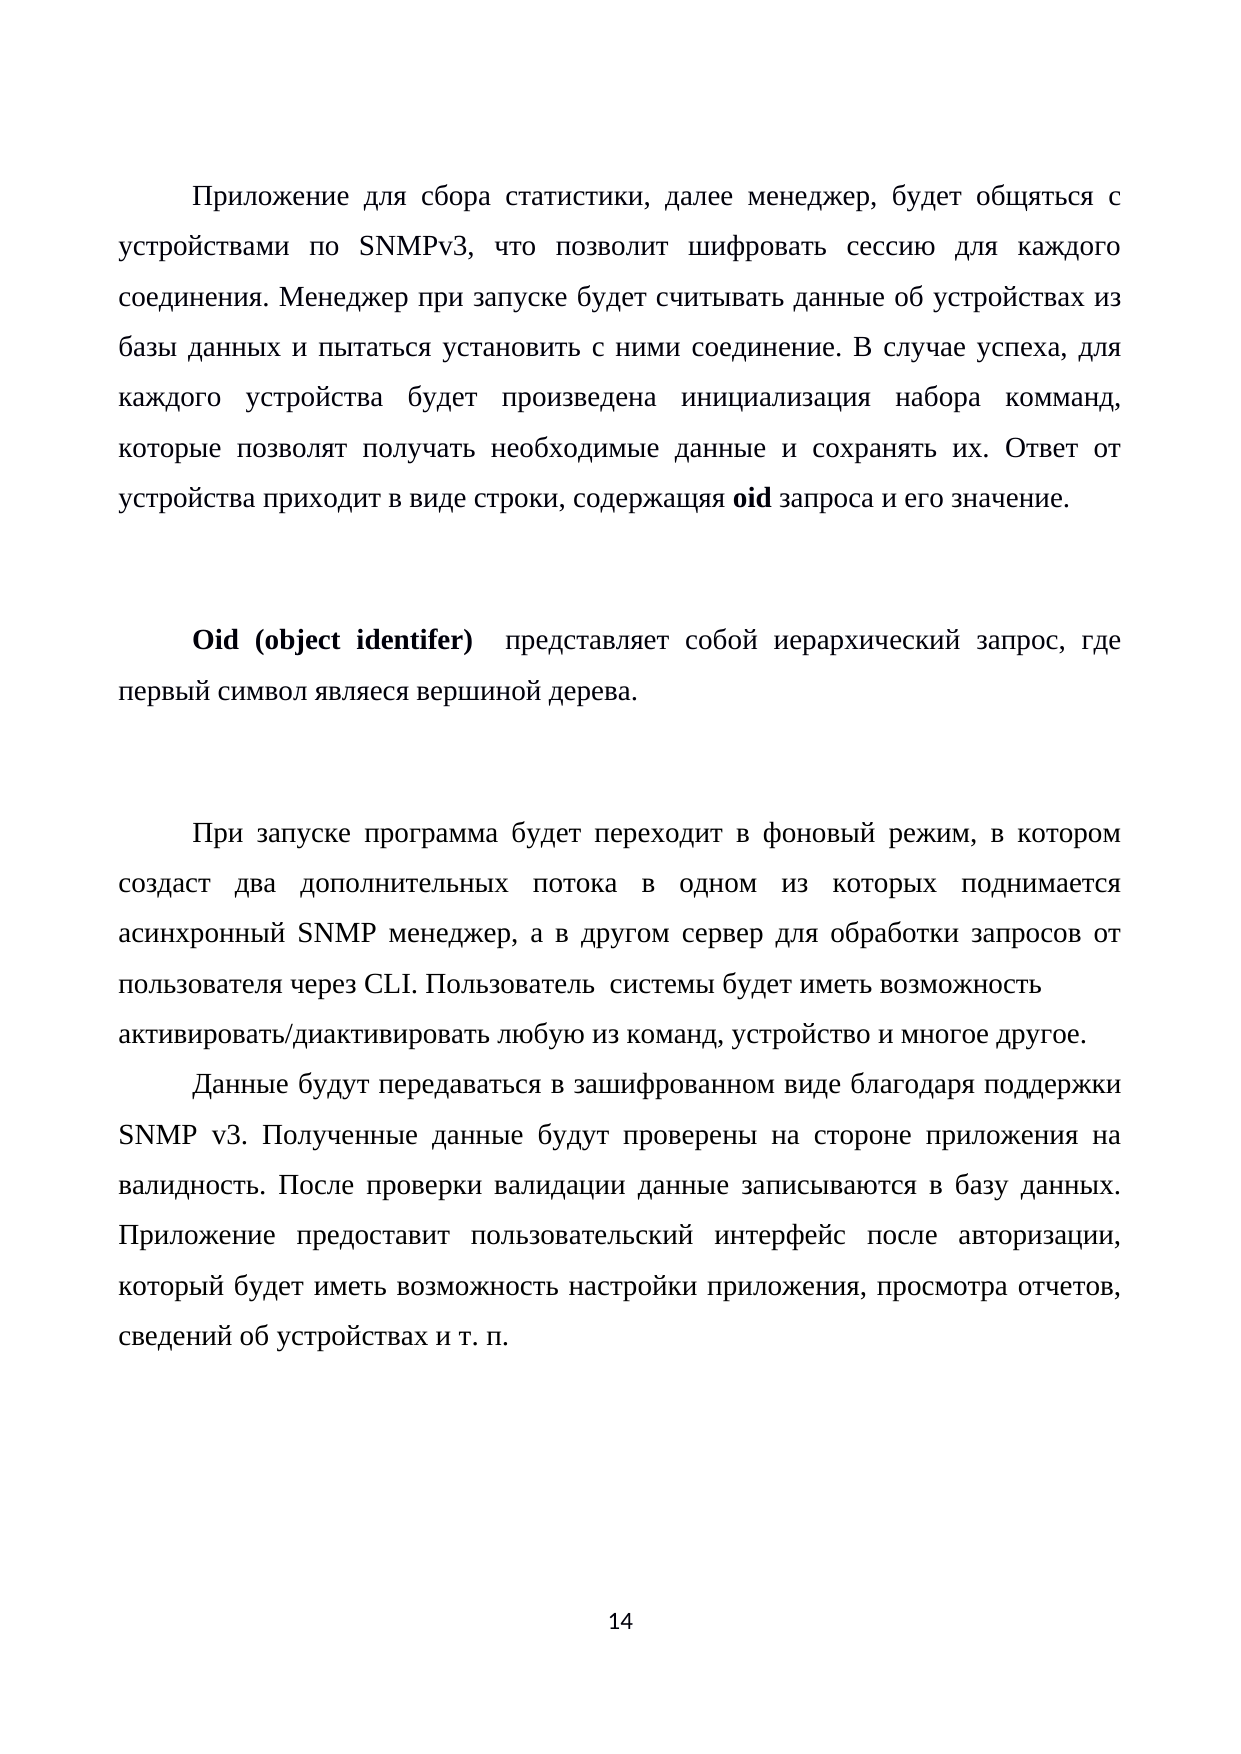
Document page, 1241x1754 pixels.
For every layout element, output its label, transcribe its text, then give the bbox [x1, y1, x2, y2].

text Приложение для сбора статистики, далее менеджер, будет общяться с устройствами по SNMPv3, что позволит шифровать сессию для каждого соединения. Менеджер при запуске будет считывать данные об устройствах из базы данных и пытаться установить с ними соединение. В случае успеха, для каждого устройства будет произведена инициализация набора комманд, которые позволят получать необходимые данные и сохранять их. Ответ от устройства приходит в виде строки, содержащяя oid запроса и его значение. [118, 178, 1122, 513]
text Данные будут передаваться в зашифрованном виде благодаря поддержки SNMP v3. Полученные данные будут проверены на стороне приложения на валидность. После проверки валидации данные записываются в базу данных. Приложение предоставит пользовательский интерфейс после авторизации, который будет иметь возможность настройки приложения, просмотра отчетов, сведений об устройствах и т. п. [118, 1066, 1122, 1352]
text При запуске программа будет переходит в фоновый режим, в котором создаст два дополнительных потока в одном из которых поднимается асинхронный SNMP менеджер, а в другом сервер для обработки запросов от пользователя через CLI. Пользователь системы будет иметь возможность [118, 815, 1122, 999]
text Oid (object identifer) представляет собой иерархический запрос, где первый символ являеся вершиной дерева. [118, 622, 1122, 706]
text активировать/диактивировать любую из команд, устройство и многое другое. [118, 1016, 1122, 1050]
